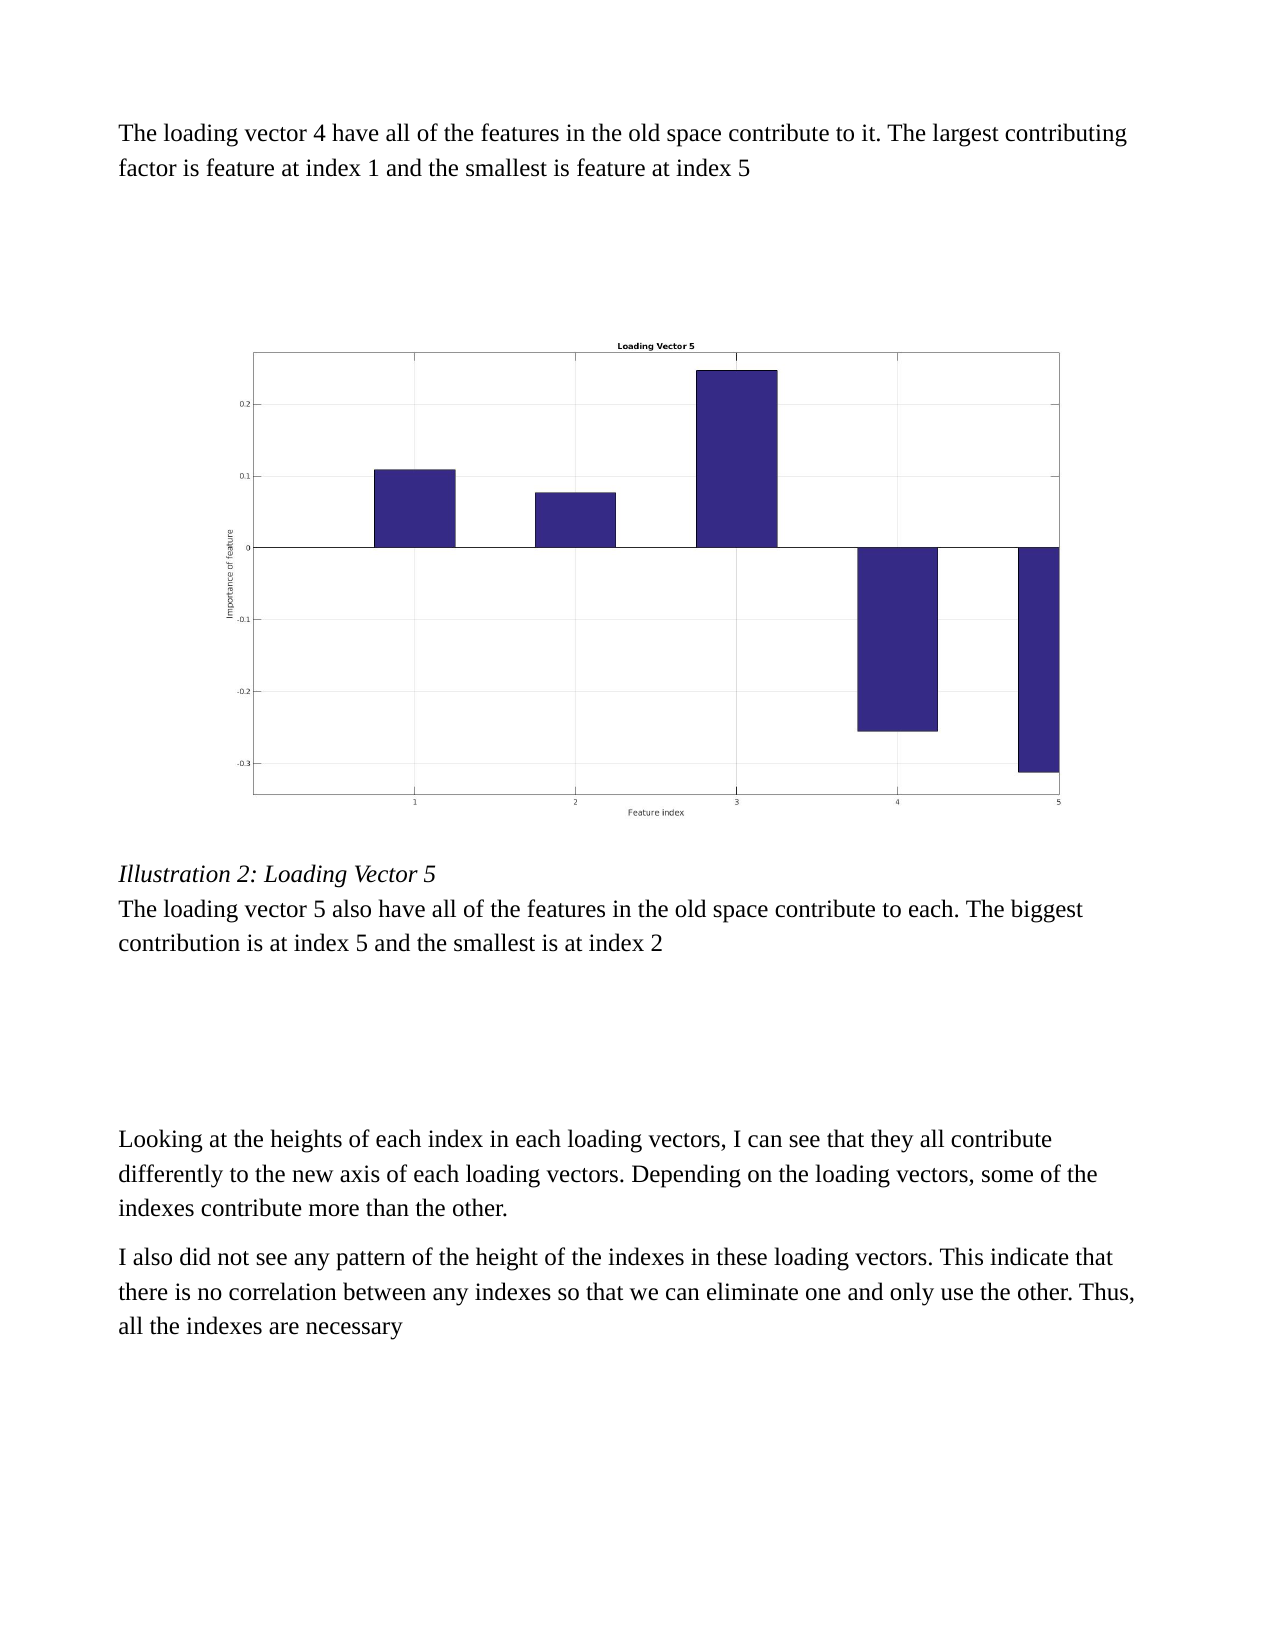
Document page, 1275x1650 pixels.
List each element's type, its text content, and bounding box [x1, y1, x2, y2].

text The loading vector 4 have all of the features in the old space contribute to it. The largest contributing factor is feature at index 1 and the smallest is feature at index 5 [118, 118, 1157, 181]
text The loading vector 5 also have all of the features in the old space contribute to each. The biggest contribution is at index 5 and the smallest is at index 2 [118, 888, 1157, 957]
picture [118, 312, 1157, 854]
text Looking at the heights of each index in each loading vectors, I can see that they all contribute differently to the new axis of each loading vectors. Depending on the loading vectors, some of the indexes contribute more than the other. [118, 1124, 1157, 1222]
text [118, 300, 1157, 312]
text Illustration 2: Loading Vector 5 [118, 854, 1157, 888]
text I also did not see any pattern of the height of the indexes in these loading vectors. This indicate that there is no correlation between any indexes so that we can eliminate one and only use the other. Thus, all the indexes are necessary [118, 1242, 1157, 1340]
